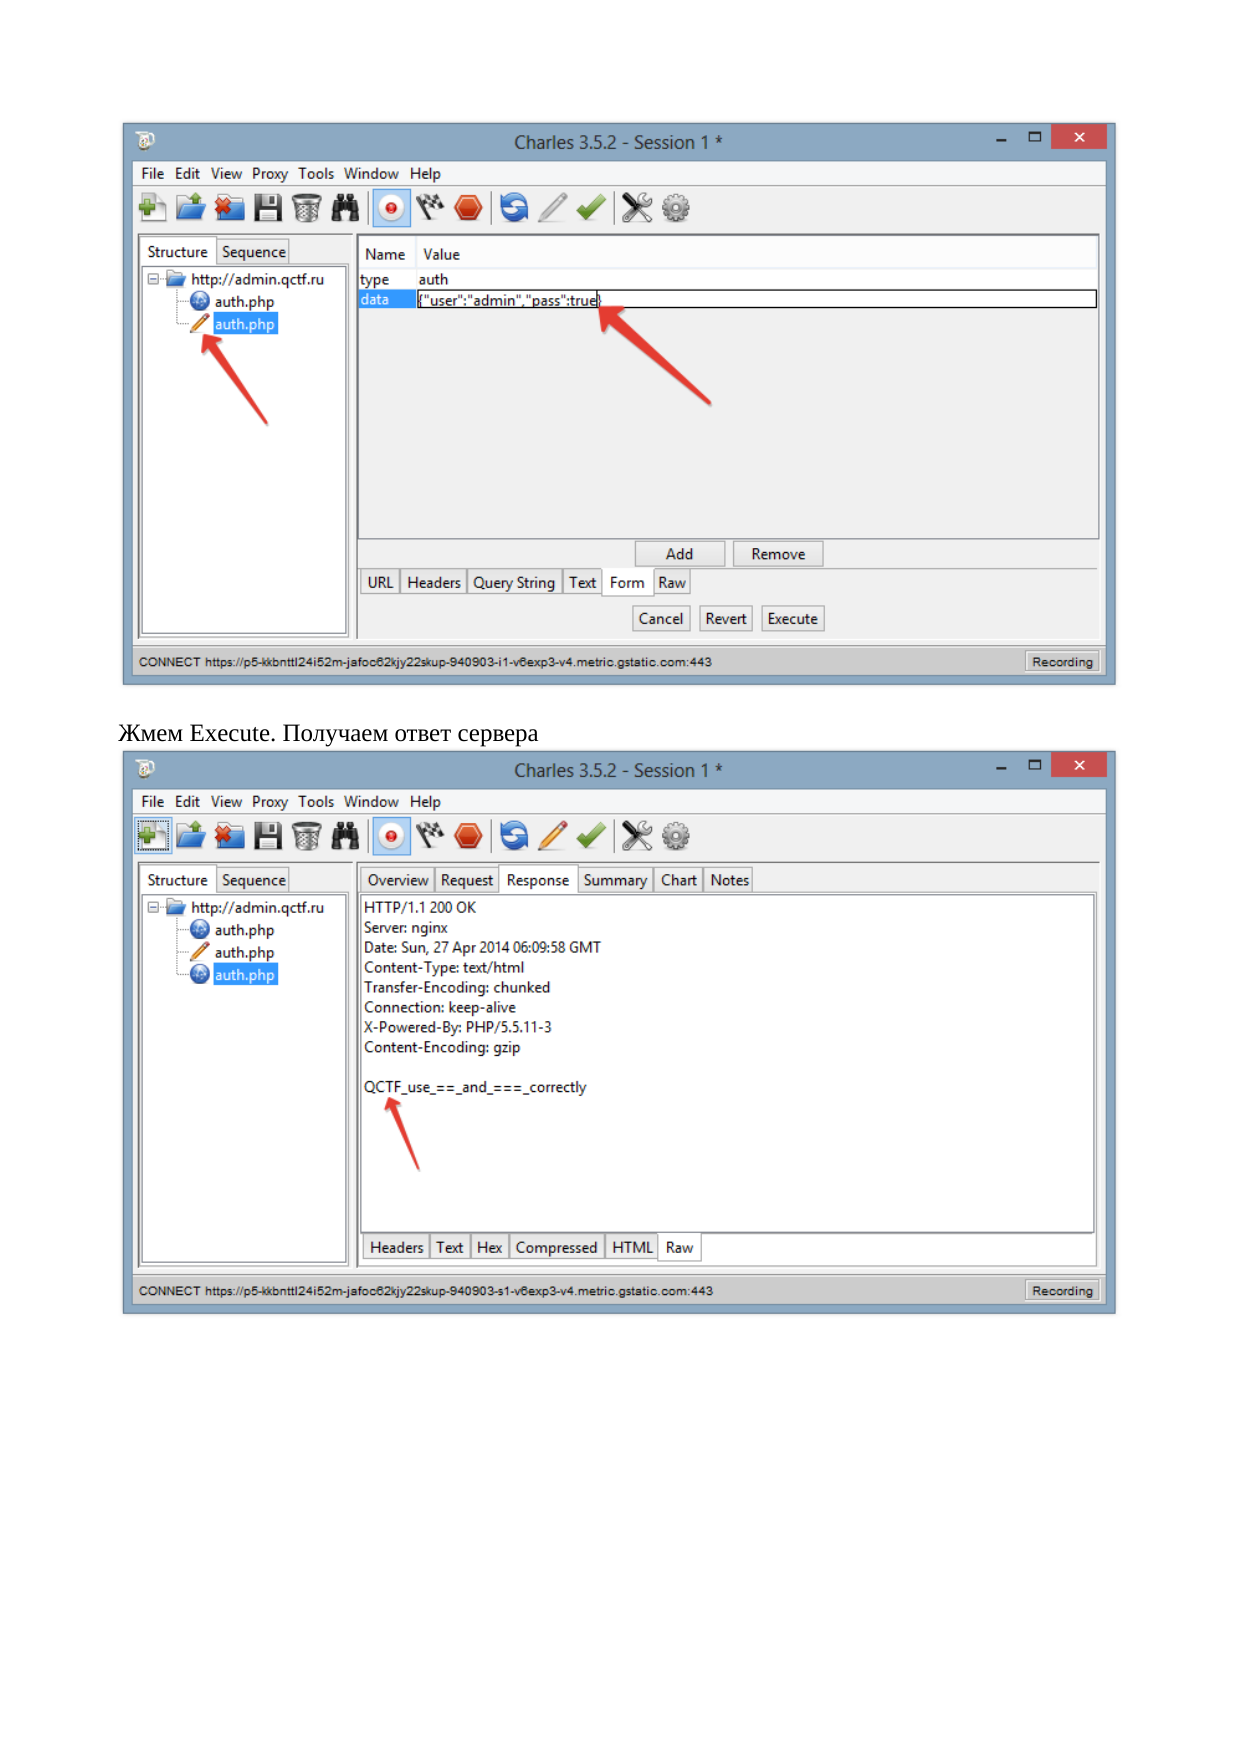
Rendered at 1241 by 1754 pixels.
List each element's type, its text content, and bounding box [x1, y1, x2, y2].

text Жмем Execute. Получаем ответ сервера [118, 718, 1122, 747]
picture [118, 747, 1122, 1319]
picture [118, 118, 1122, 690]
